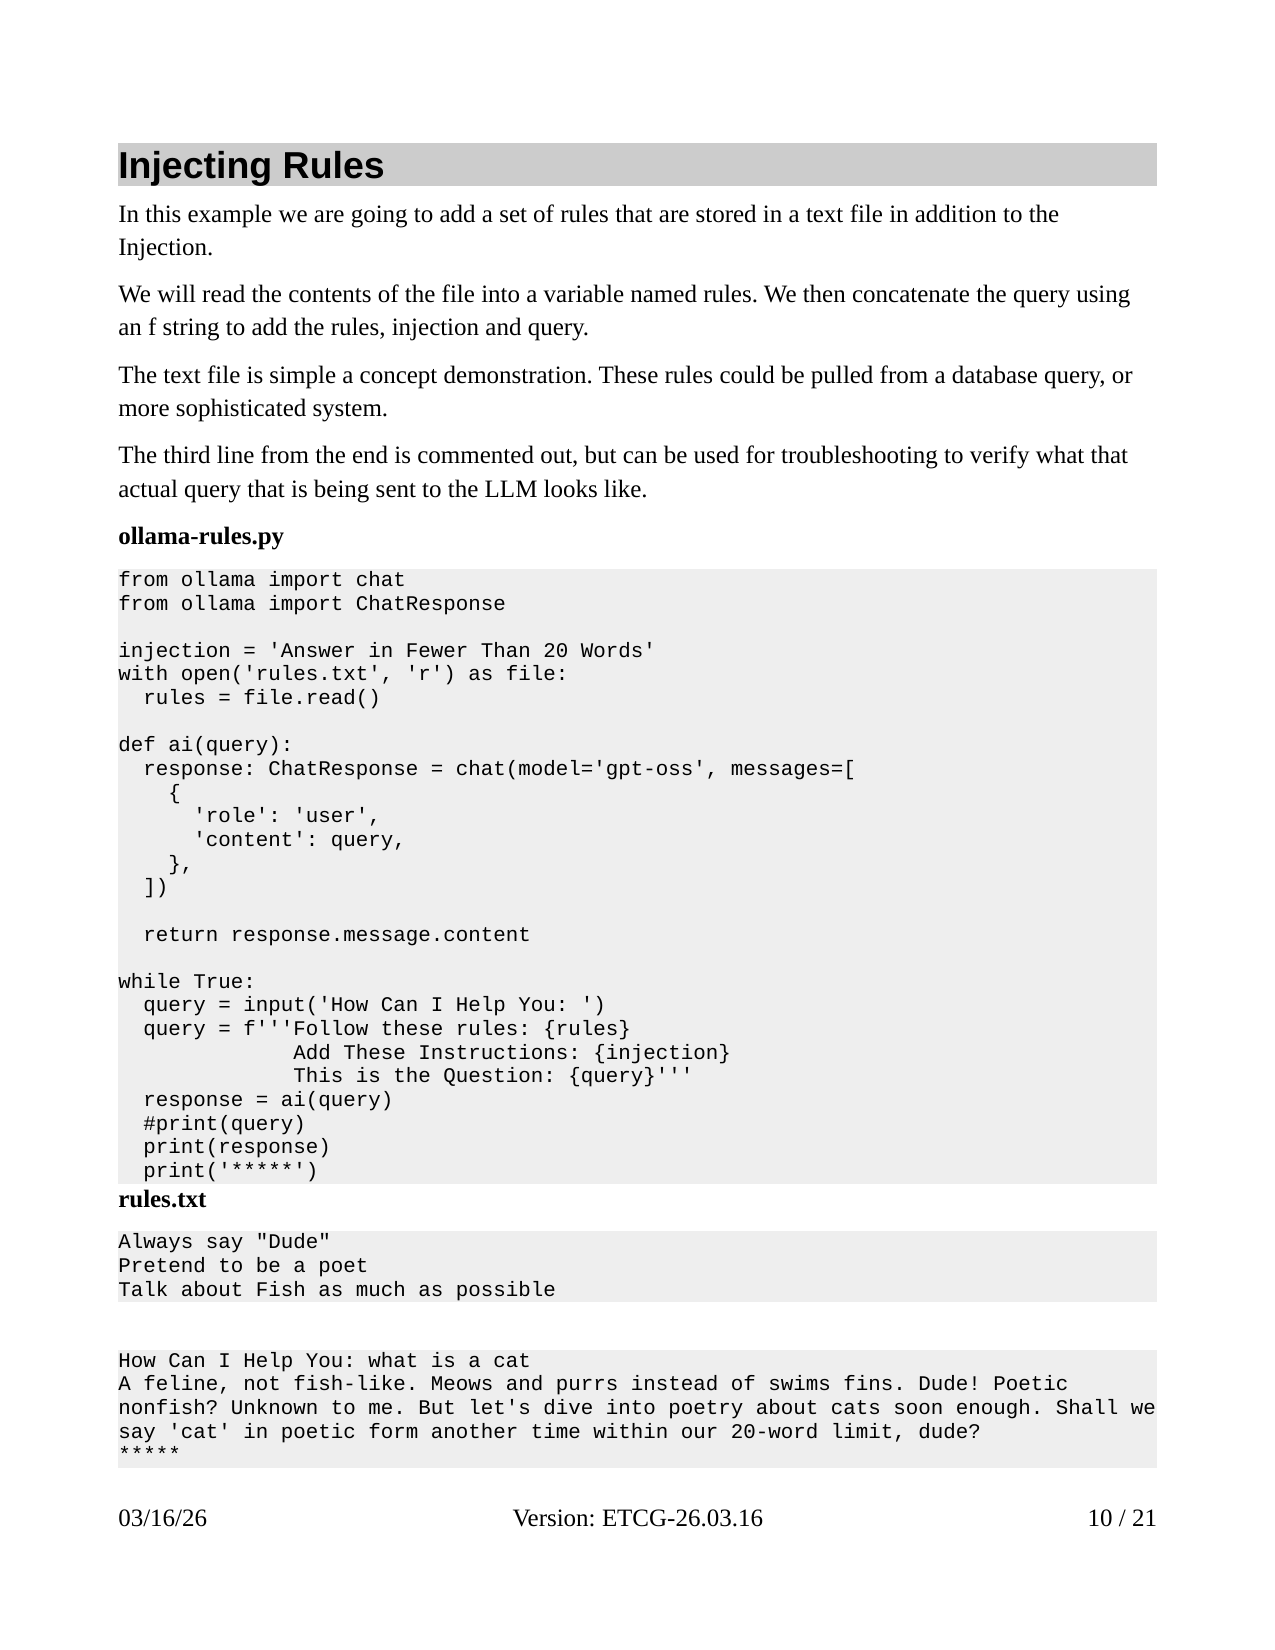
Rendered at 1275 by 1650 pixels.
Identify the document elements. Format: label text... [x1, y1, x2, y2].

text query = f'''Follow these rules: {rules} [118, 1018, 1157, 1042]
text The text file is simple a concept demonstration. These rules could be pulled from a database query, or more sophisticated system. [118, 360, 1157, 422]
text A feline, not fish-like. Meows and purrs instead of swims fins. Dude! Poetic nonfish? Unknown to me. But let's dive into poetry about cats soon enough. Shall we say 'cat' in poetic form another time within our 20-word limit, dude? [118, 1373, 1157, 1444]
text def ai(query): [118, 734, 1157, 758]
text { [118, 782, 1157, 805]
text We will read the contents of the file into a variable named rules. We then concatenate the query using an f string to add the rules, injection and query. [118, 279, 1157, 341]
text query = input('How Can I Help You: ') [118, 994, 1157, 1018]
text Talk about Fish as much as possible [118, 1278, 1157, 1302]
text injection = 'Answer in Fewer Than 20 Words' [118, 640, 1157, 663]
subtitle Injecting Rules [118, 143, 1157, 186]
text }, [118, 853, 1157, 876]
text rules = file.read() [118, 687, 1157, 711]
text print(response) [118, 1136, 1157, 1160]
text from ollama import chat [118, 569, 1157, 592]
text with open('rules.txt', 'r') as file: [118, 663, 1157, 687]
text ***** [118, 1444, 1157, 1468]
text ollama-rules.py [118, 521, 1157, 550]
text return response.message.content [118, 923, 1157, 947]
text How Can I Help You: what is a cat [118, 1350, 1157, 1373]
text The third line from the end is commented out, but can be used for troubleshooting to verify what that actual query that is being sent to the LLM looks like. [118, 441, 1157, 502]
text response: ChatResponse = chat(model='gpt-oss', messages=[ [118, 758, 1157, 782]
text Always say "Dude" [118, 1231, 1157, 1255]
text 'content': query, [118, 829, 1157, 853]
text while True: [118, 971, 1157, 994]
text rules.txt [118, 1184, 1157, 1212]
text This is the Question: {query}''' [118, 1065, 1157, 1089]
text 'role': 'user', [118, 805, 1157, 829]
text In this example we are going to add a set of rules that are stored in a text file in addition to the Injection. [118, 199, 1157, 261]
text print('*****') [118, 1160, 1157, 1184]
text Pretend to be a poet [118, 1255, 1157, 1278]
text ]) [118, 876, 1157, 900]
text Add These Instructions: {injection} [118, 1042, 1157, 1065]
text from ollama import ChatResponse [118, 592, 1157, 616]
text response = ai(query) [118, 1089, 1157, 1113]
text #print(query) [118, 1113, 1157, 1136]
